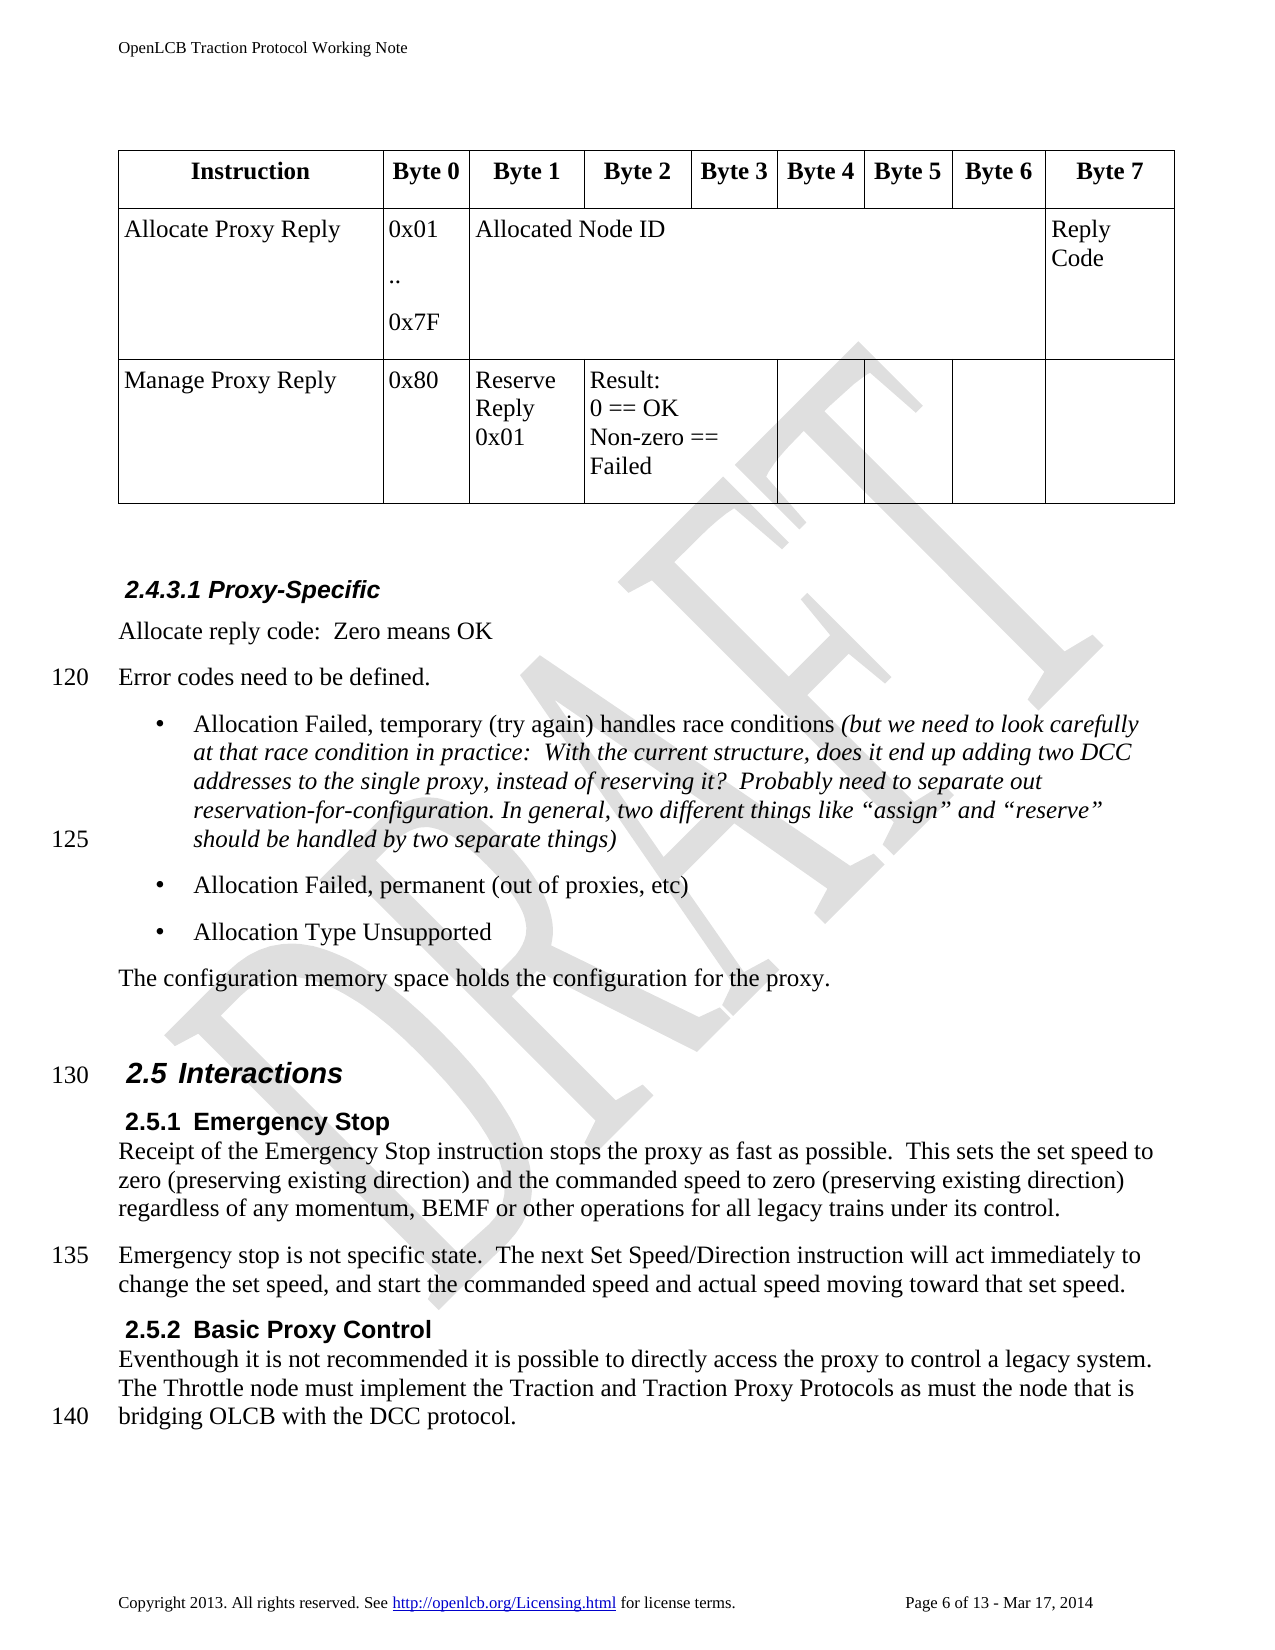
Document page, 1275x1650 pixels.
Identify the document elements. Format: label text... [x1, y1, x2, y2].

table_cell [778, 432, 864, 503]
subtitle Emergency Stop [314, 1107, 486, 1136]
table_cell [778, 360, 838, 420]
table_header Byte 7 [1046, 151, 1174, 208]
table_header Byte 3 [692, 151, 777, 208]
table_cell 0x01 .. 0x7F [384, 209, 469, 359]
text The configuration memory space holds the configuration for the proxy. [357, 963, 465, 992]
text Eventhough it is not recommended it is possible to directly access the proxy to control a legacy system. The Throttle node must implement the Traction and Traction Proxy Protocols as must the node that is bridging OLCB with the DCC protocol. [118, 1344, 1157, 1430]
table_header Byte 6 [953, 151, 1045, 208]
table_header Byte 5 [865, 151, 952, 208]
text Receipt of the Emergency Stop instruction stops the proxy as fast as possible. This sets the set speed to zero (preserving existing direction) and the commanded speed to zero (preserving existing direction) regardless of any momentum, BEMF or other operations for all legacy trains under its control. [520, 1136, 1157, 1222]
subtitle Interactions [263, 1056, 451, 1089]
list Allocation Failed, temporary (try again) handles race conditions (but we need to look carefully at that race condition in practice: With the current structure, does it end up adding two DCC addresses to the single proxy, instead of reserving it? Probably need to separate out reservation-for-configuration. In general, two different things like “assign” and “reserve” should be handled by two separate things) [156, 709, 641, 852]
table_cell [1046, 360, 1174, 503]
list Allocation Failed, temporary (try again) handles race conditions (but we need to look carefully at that race condition in practice: With the current structure, does it end up adding two DCC addresses to the single proxy, instead of reserving it? Probably need to separate out reservation-for-configuration. In general, two different things like “assign” and “reserve” should be handled by two separate things) [562, 709, 711, 852]
list Allocation Failed, temporary (try again) handles race conditions (but we need to look carefully at that race condition in practice: With the current structure, does it end up adding two DCC addresses to the single proxy, instead of reserving it? Probably need to separate out reservation-for-configuration. In general, two different things like “assign” and “reserve” should be handled by two separate things) [621, 709, 893, 852]
list Allocation Failed, temporary (try again) handles race conditions (but we need to look carefully at that race condition in practice: With the current structure, does it end up adding two DCC addresses to the single proxy, instead of reserving it? Probably need to separate out reservation-for-configuration. In general, two different things like “assign” and “reserve” should be handled by two separate things) [823, 709, 1157, 852]
text [730, 616, 829, 644]
text The configuration memory space holds the configuration for the proxy. [590, 963, 730, 992]
text The configuration memory space holds the configuration for the proxy. [759, 963, 1157, 992]
list Allocation Failed, permanent (out of proxies, etc) [156, 870, 372, 899]
text Error codes need to be defined. [118, 662, 532, 691]
table_cell 0x80 [384, 360, 469, 503]
subtitle Interactions [118, 1056, 252, 1089]
table_cell Allocate Proxy Reply [119, 209, 383, 359]
table_header Instruction [119, 151, 383, 208]
subtitle Interactions [465, 1056, 562, 1089]
table_cell Result: 0 == OK Non-zero == Failed [585, 360, 777, 503]
table_cell Reply Code [1046, 209, 1174, 359]
table_header Byte 4 [778, 151, 864, 208]
subtitle Emergency Stop [614, 1107, 1157, 1136]
list Allocation Failed, permanent (out of proxies, etc) [530, 870, 673, 899]
list Allocation Failed, permanent (out of proxies, etc) [387, 870, 514, 899]
text Allocate reply code: Zero means OK [118, 616, 714, 644]
table_cell Reserve Reply 0x01 [470, 360, 584, 503]
list Allocation Failed, permanent (out of proxies, etc) [680, 870, 826, 899]
text [832, 616, 1015, 644]
subtitle Basic Proxy Control [118, 1315, 1157, 1344]
table_cell Manage Proxy Reply [119, 360, 383, 503]
text Emergency stop is not specific state. The next Set Speed/Direction instruction will act immediately to change the set speed, and start the commanded speed and actual speed moving toward that set speed. [118, 1240, 439, 1297]
subtitle [689, 575, 974, 603]
text [813, 662, 1043, 691]
text [1060, 662, 1157, 691]
table_header Byte 2 [585, 151, 691, 208]
table_header Byte 1 [470, 151, 584, 208]
table_cell [826, 378, 864, 449]
table_cell [865, 494, 874, 503]
text Emergency stop is not specific state. The next Set Speed/Direction instruction will act immediately to change the set speed, and start the commanded speed and actual speed moving toward that set speed. [453, 1240, 1157, 1297]
text Receipt of the Emergency Stop instruction stops the proxy as fast as possible. This sets the set speed to zero (preserving existing direction) and the commanded speed to zero (preserving existing direction) regardless of any momentum, BEMF or other operations for all legacy trains under its control. [118, 1136, 385, 1222]
text [552, 662, 761, 691]
subtitle Emergency Stop [118, 1107, 299, 1136]
list Allocation Failed, permanent (out of proxies, etc) [852, 870, 1157, 899]
table_cell Allocated Node ID [470, 209, 1045, 359]
subtitle Emergency Stop [505, 1107, 594, 1136]
text [1031, 616, 1157, 644]
text The configuration memory space holds the configuration for the proxy. [118, 963, 236, 992]
table_header Byte 0 [384, 151, 469, 208]
table_cell [953, 360, 1045, 503]
subtitle [990, 575, 1157, 603]
subtitle Interactions [573, 1056, 1157, 1089]
subtitle Proxy-Specific [118, 575, 673, 603]
table_cell [865, 360, 952, 503]
text Receipt of the Emergency Stop instruction stops the proxy as fast as possible. This sets the set speed to zero (preserving existing direction) and the commanded speed to zero (preserving existing direction) regardless of any momentum, BEMF or other operations for all legacy trains under its control. [343, 1136, 504, 1222]
